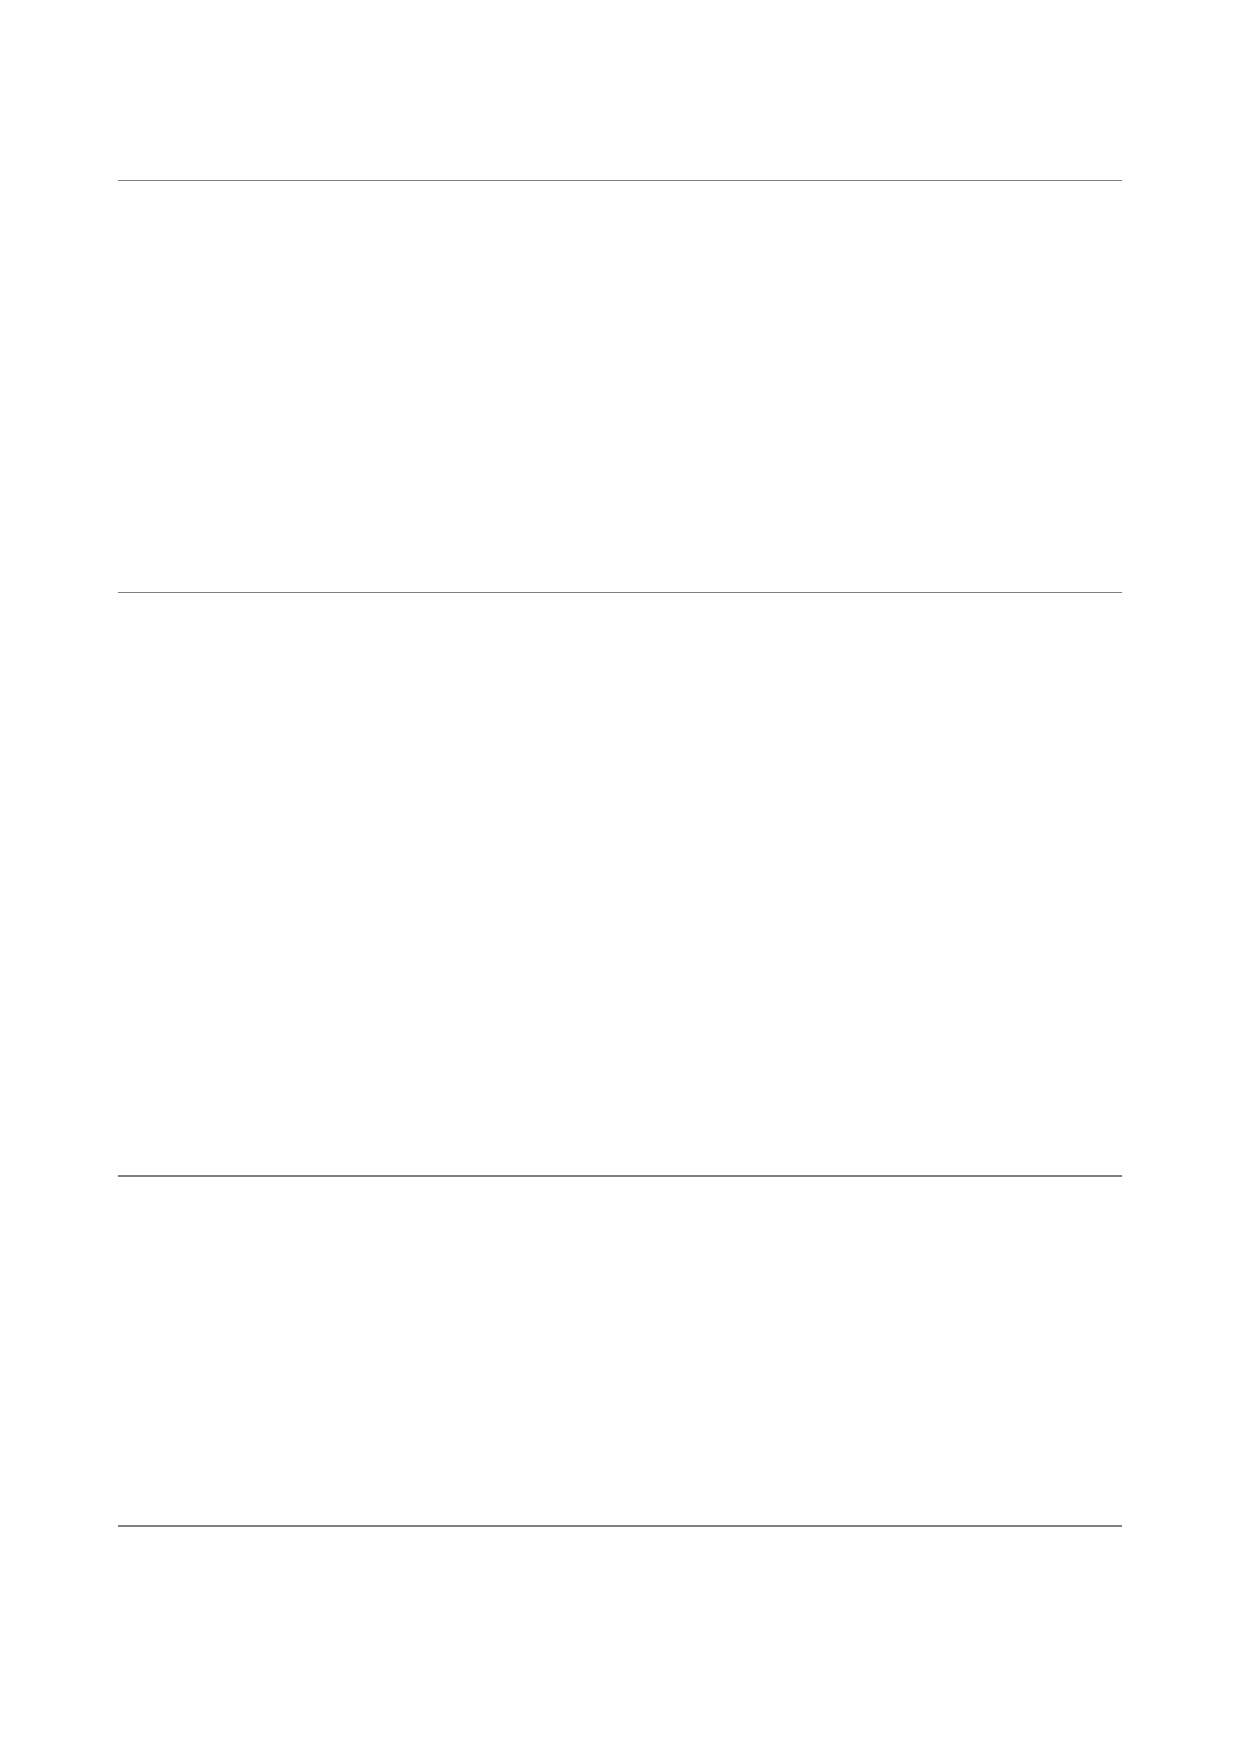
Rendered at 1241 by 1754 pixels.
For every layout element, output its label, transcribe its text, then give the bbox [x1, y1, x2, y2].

list мы не можем им доверять [162, 385, 1122, 413]
text catch (e) { [118, 1037, 1122, 1061]
text Он превращает: ❌ «страница упала» в ✅ «что-то пошло не так, но мы справились» [118, 1364, 1122, 1492]
list данные приходят извне [162, 337, 1122, 366]
list показать пользователю кнопку «Повторить» [162, 847, 1122, 875]
list подставить данные по умолчанию [162, 799, 1122, 828]
subtitle 6. Что ещё можно делать в catch [118, 643, 1122, 689]
list ошибка возможна очень часто [162, 432, 1122, 461]
list и это ошибка выполнения, а не синтаксиса JS [162, 480, 1122, 509]
list повторить запрос к серверу [162, 751, 1122, 780]
text try..catch не для программиста, а для пользователя и стабильности приложения. [118, 1282, 1122, 1346]
list объяснение, что именно не так с данными [162, 118, 1122, 147]
subtitle 5. Почему JSON.parse — идеальный пример [118, 231, 1122, 277]
text Потому что: [118, 289, 1122, 318]
text showFallbackUI(); [118, 1084, 1122, 1108]
list записать в лог [162, 942, 1122, 971]
list отправить ошибку на сервер [162, 894, 1122, 923]
text } [118, 1108, 1122, 1132]
subtitle 7. Главное, что нужно понять [118, 1226, 1122, 1269]
text 👉 Такие места ВСЕГДА нужно оборачивать в try..catch. [118, 528, 1122, 558]
text Кроме alert, можно: [118, 701, 1122, 732]
text Пример: [118, 989, 1122, 1018]
text sendErrorToServer(e); [118, 1061, 1122, 1084]
